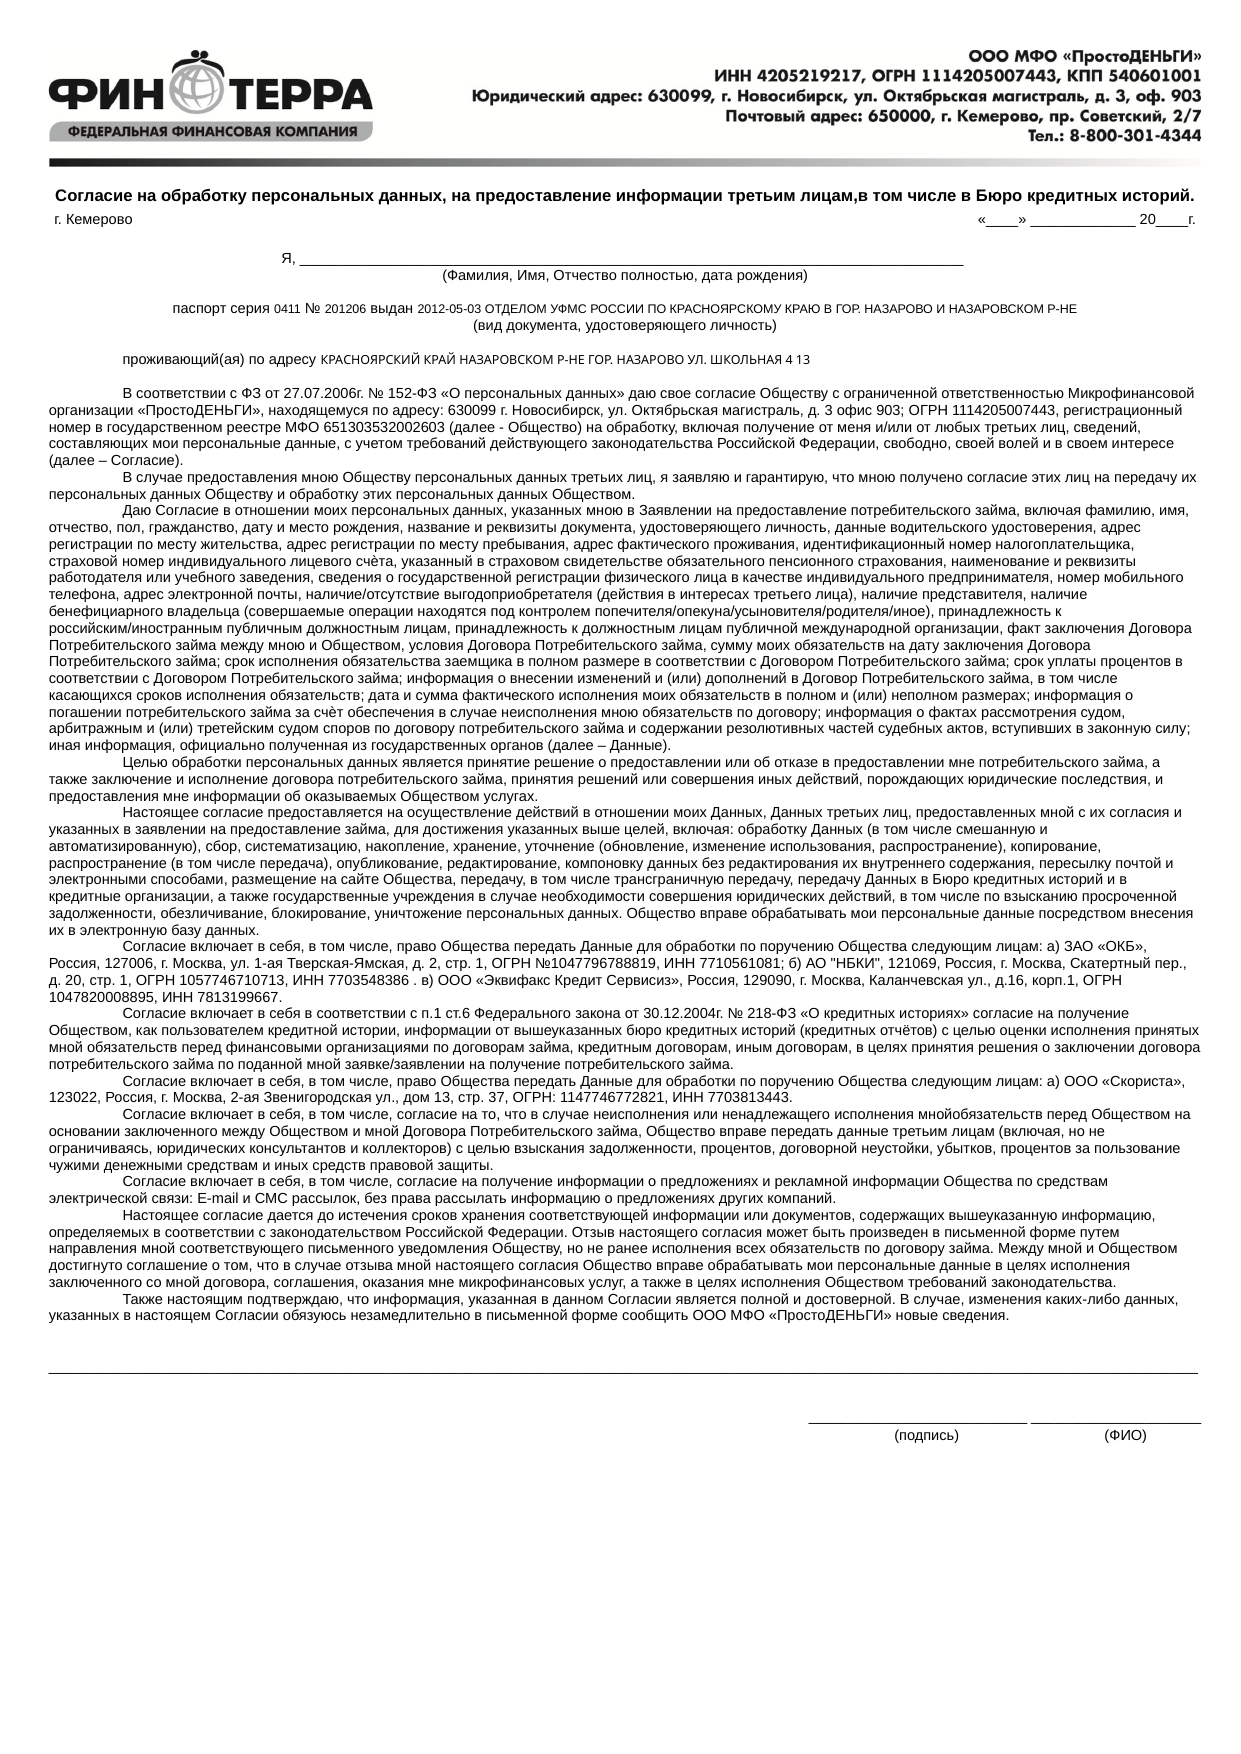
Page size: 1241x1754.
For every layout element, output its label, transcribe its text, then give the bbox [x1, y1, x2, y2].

text Я, __________________________________________________________________________________ [48, 250, 1202, 267]
text (подпись) (ФИО) [48, 1424, 1202, 1444]
text Целью обработки персональных данных является принятие решение о предоставлении или об отказе в предоставлении мне потребительского займа, а также заключение и исполнение договора потребительского займа, принятия решений или совершения иных действий, порождающих юридические последствия, и предоставления мне информации об оказываемых Обществом услугах. [48, 754, 1202, 804]
text Согласие на обработку персональных данных, на предоставление информации третьим лицам,в том числе в Бюро кредитных историй. [48, 186, 1202, 205]
text (вид документа, удостоверяющего личность) [48, 317, 1202, 334]
text ___________________________ _____________________ [48, 1408, 1202, 1424]
table_header г. Кемерово [49, 205, 625, 233]
text (Фамилия, Имя, Отчество полностью, дата рождения) [48, 267, 1202, 283]
text Согласие включает в себя, в том числе, право Общества передать Данные для обработки по поручению Общества следующим лицам: а) ООО «Скориста», 123022, Россия, г. Москва, 2-ая Звенигородская ул., дом 13, стр. 37, ОГРН: 1147746772821, ИНН 7703813443. [48, 1072, 1202, 1106]
text В случае предоставления мною Обществу персональных данных третьих лиц, я заявляю и гарантирую, что мною получено согласие этих лиц на передачу их персональных данных Обществу и обработку этих персональных данных Обществом. [48, 468, 1202, 502]
text Настоящее согласие дается до истечения сроков хранения соответствующей информации или документов, содержащих вышеуказанную информацию, определяемых в соответствии с законодательством Российской Федерации. Отзыв настоящего согласия может быть произведен в письменной форме путем направления мной соответствующего письменного уведомления Обществу, но не ранее исполнения всех обязательств по договору займа. Между мной и Обществом достигнуто соглашение о том, что в случае отзыва мной настоящего согласия Общество вправе обрабатывать мои персональные данные в целях исполнения заключенного со мной договора, соглашения, оказания мне микрофинансовых услуг, а также в целях исполнения Обществом требований законодательства. [48, 1206, 1202, 1290]
text паспорт серия 0411 № 201206 выдан 2012-05-03 ОТДЕЛОМ УФМС РОССИИ ПО КРАСНОЯРСКОМУ КРАЮ В ГОР. НАЗАРОВО И НАЗАРОВСКОМ Р-НЕ [48, 300, 1202, 317]
table_header «____» _____________ 20____г. [625, 205, 1202, 233]
text В соответствии с ФЗ от 27.07.2006г. № 152-ФЗ «О персональных данных» даю свое согласие Обществу с ограниченной ответственностью Микрофинансовой организации «ПростоДЕНЬГИ», находящемуся по адресу: 630099 г. Новосибирск, ул. Октябрьская магистраль, д. 3 офис 903; ОГРН 1114205007443, регистрационный номер в государственном реестре МФО 651303532002603 (далее - Общество) на обработку, включая получение от меня и/или от любых третьих лиц, сведений, составляющих мои персональные данные, с учетом требований действующего законодательства Российской Федерации, свободно, своей волей и в своем интересе (далее – Согласие). [48, 385, 1202, 468]
text Настоящее согласие предоставляется на осуществление действий в отношении моих Данных, Данных третьих лиц, предоставленных мной с их согласия и указанных в заявлении на предоставление займа, для достижения указанных выше целей, включая: обработку Данных (в том числе смешанную и автоматизированную), сбор, систематизацию, накопление, хранение, уточнение (обновление, изменение использования, распространение), копирование, распространение (в том числе передача), опубликование, редактирование, компоновку данных без редактирования их внутреннего содержания, пересылку почтой и электронными способами, размещение на сайте Общества, передачу, в том числе трансграничную передачу, передачу Данных в Бюро кредитных историй и в кредитные организации, а также государственные учреждения в случае необходимости совершения юридических действий, в том числе по взысканию просроченной задолженности, обезличивание, блокирование, уничтожение персональных данных. Общество вправе обрабатывать мои персональные данные посредством внесения их в электронную базу данных. [48, 804, 1202, 938]
text Также настоящим подтверждаю, что информация, указанная в данном Согласии является полной и достоверной. В случае, изменения каких-либо данных, указанных в настоящем Согласии обязуюсь незамедлительно в письменной форме сообщить OOO МФО «ПростоДЕНЬГИ» новые сведения. [48, 1290, 1202, 1324]
text Согласие включает в себя, в том числе, право Общества передать Данные для обработки по поручению Общества следующим лицам: а) ЗАО «ОКБ», Россия, 127006, г. Москва, ул. 1-ая Тверская-Ямская, д. 2, стр. 1, ОГРН №1047796788819, ИНН 7710561081; б) АО "НБКИ", 121069, Россия, г. Москва, Скатертный пер., д. 20, стр. 1, ОГРН 1057746710713, ИНН 7703548386 . в) ООО «Эквифакс Кредит Сервисиз», Россия, 129090, г. Москва, Каланчевская ул., д.16, корп.1, ОГРН 1047820008895, ИНН 7813199667. [48, 938, 1202, 1005]
text Согласие включает в себя, в том числе, согласие на то, что в случае неисполнения или ненадлежащего исполнения мнойобязательств перед Обществом на основании заключенного между Обществом и мной Договора Потребительского займа, Общество вправе передать данные третьим лицам (включая, но не ограничиваясь, юридических консультантов и коллекторов) с целью взыскания задолженности, процентов, договорной неустойки, убытков, процентов за пользование чужими денежными средствам и иных средств правовой защиты. [48, 1106, 1202, 1173]
text Даю Согласие в отношении моих персональных данных, указанных мною в Заявлении на предоставление потребительского займа, включая фамилию, имя, отчество, пол, гражданство, дату и место рождения, название и реквизиты документа, удостоверяющего личность, данные водительского удостоверения, адрес регистрации по месту жительства, адрес регистрации по месту пребывания, адрес фактического проживания, идентификационный номер налогоплательщика, страховой номер индивидуального лицевого счѐта, указанный в страховом свидетельстве обязательного пенсионного страхования, наименование и реквизиты работодателя или учебного заведения, сведения о государственной регистрации физического лица в качестве индивидуального предпринимателя, номер мобильного телефона, адрес электронной почты, наличие/отсутствие выгодоприобретателя (действия в интересах третьего лица), наличие представителя, наличие бенефициарного владельца (совершаемые операции находятся под контролем попечителя/опекуна/усыновителя/родителя/иное), принадлежность к российским/иностранным публичным должностным лицам, принадлежность к должностным лицам публичной международной организации, факт заключения Договора Потребительского займа между мною и Обществом, условия Договора Потребительского займа, сумму моих обязательств на дату заключения Договора Потребительского займа; срок исполнения обязательства заемщика в полном размере в соответствии с Договором Потребительского займа; срок уплаты процентов в соответствии с Договором Потребительского займа; информация о внесении изменений и (или) дополнений в Договор Потребительского займа, в том числе касающихся сроков исполнения обязательств; дата и сумма фактического исполнения моих обязательств в полном и (или) неполном размерах; информация о погашении потребительского займа за счѐт обеспечения в случае неисполнения мною обязательств по договору; информация о фактах рассмотрения судом, арбитражным и (или) третейским судом споров по договору потребительского займа и содержании резолютивных частей судебных актов, вступивших в законную силу; иная информация, официально полученная из государственных органов (далее – Данные). [48, 502, 1202, 754]
text Согласие включает в себя в соответствии с п.1 ст.6 Федерального закона от 30.12.2004г. № 218-ФЗ «О кредитных историях» согласие на получение Обществом, как пользователем кредитной истории, информации от вышеуказанных бюро кредитных историй (кредитных отчётов) с целью оценки исполнения принятых мной обязательств перед финансовыми организациями по договорам займа, кредитным договорам, иным договорам, в целях принятия решения о заключении договора потребительского займа по поданной мной заявке/заявлении на получение потребительского займа. [48, 1005, 1202, 1072]
text Согласие включает в себя, в том числе, согласие на получение информации о предложениях и рекламной информации Общества по средствам электрической связи: E-mail и СМС рассылок, без права рассылать информацию о предложениях других компаний. [48, 1173, 1202, 1206]
text проживающий(ая) по адресу КРАСНОЯРСКИЙ КРАЙ НАЗАРОВСКОМ Р-НЕ ГОР. НАЗАРОВО УЛ. ШКОЛЬНАЯ 4 13 [48, 350, 1202, 368]
text ______________________________________________________________________________________________________________________________________________ [48, 1357, 1202, 1374]
picture [48, 50, 1202, 167]
